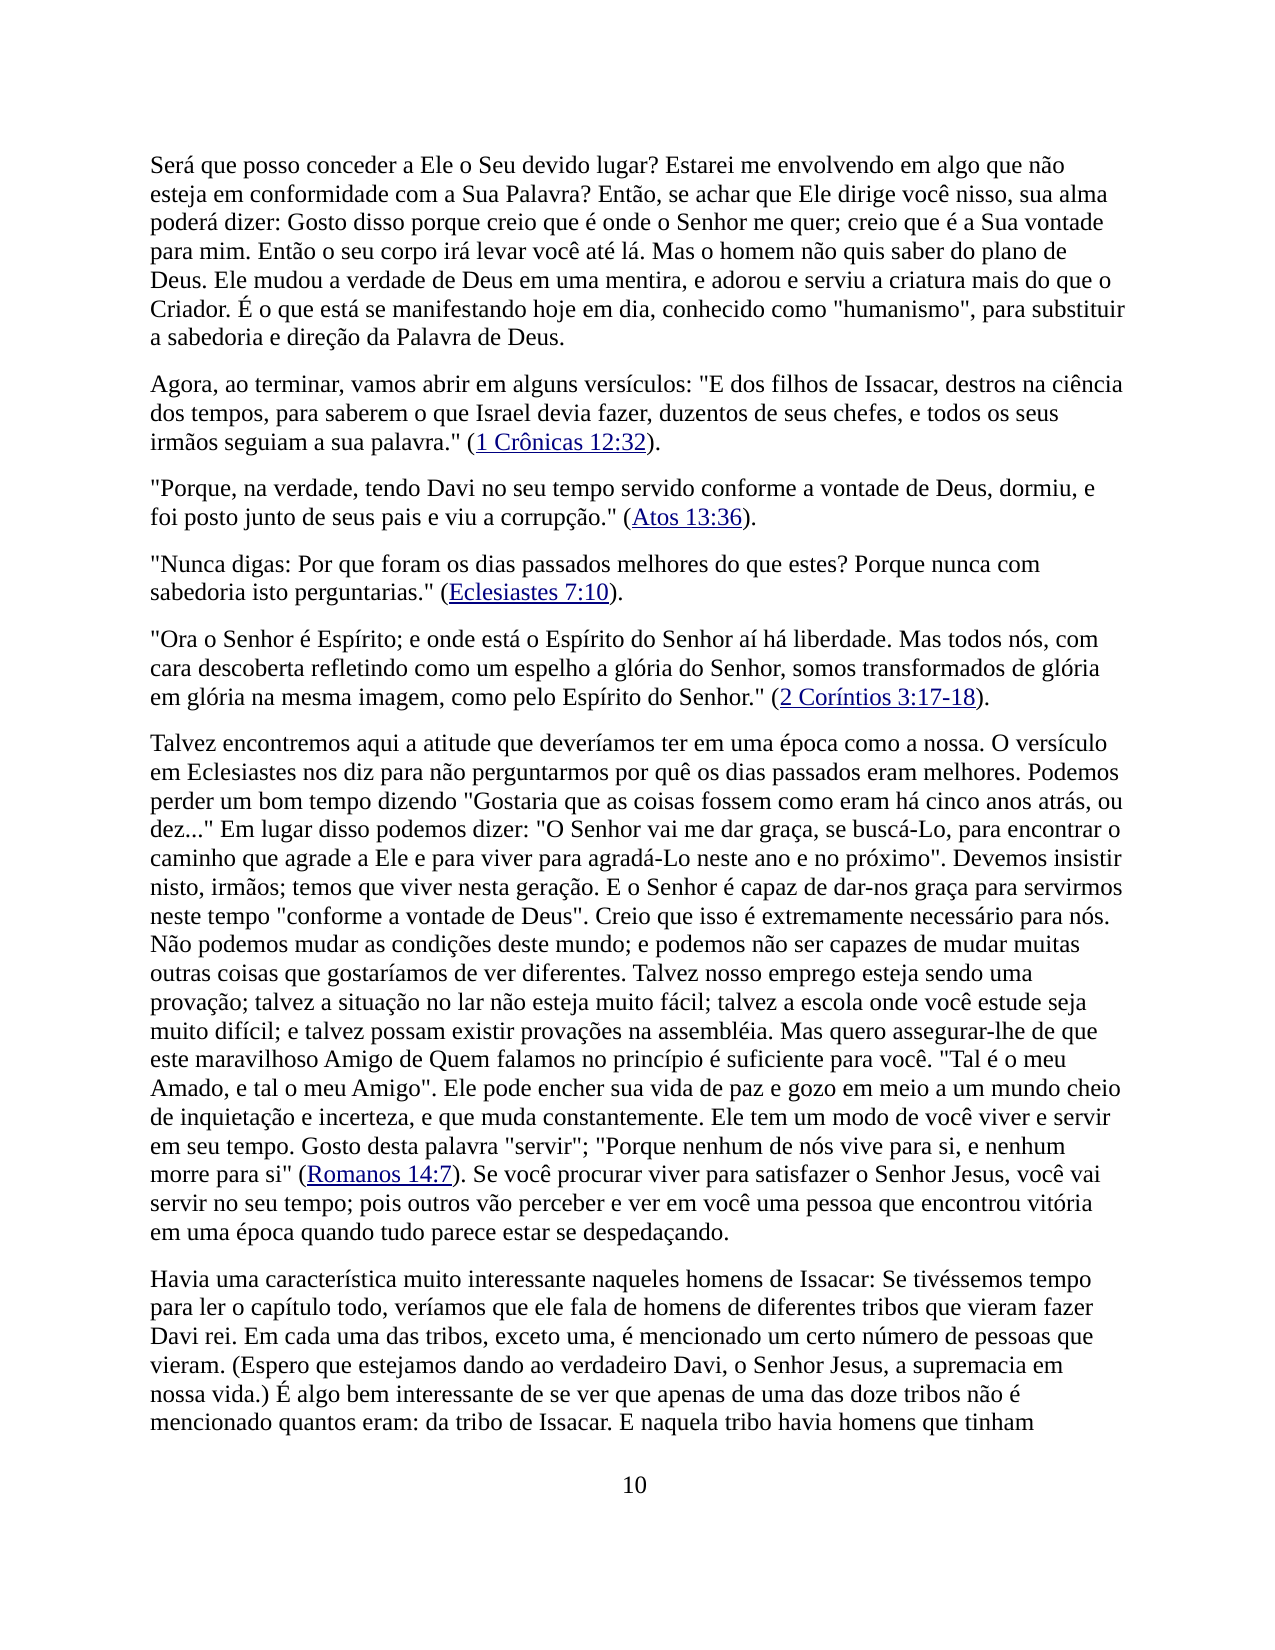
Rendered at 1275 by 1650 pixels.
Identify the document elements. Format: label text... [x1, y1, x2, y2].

text "Nunca digas: Por que foram os dias passados melhores do que estes? Porque nunca com sabedoria isto perguntarias." (Eclesiastes 7:10). [150, 549, 1125, 606]
text Será que posso conceder a Ele o Seu devido lugar? Estarei me envolvendo em algo que não esteja em conformidade com a Sua Palavra? Então, se achar que Ele dirige você nisso, sua alma poderá dizer: Gosto disso porque creio que é onde o Senhor me quer; creio que é a Sua vontade para mim. Então o seu corpo irá levar você até lá. Mas o homem não quis saber do plano de Deus. Ele mudou a verdade de Deus em uma mentira, e adorou e serviu a criatura mais do que o Criador. É o que está se manifestando hoje em dia, conhecido como "humanismo", para substituir a sabedoria e direção da Palavra de Deus. [150, 150, 1125, 351]
text Agora, ao terminar, vamos abrir em alguns versículos: "E dos filhos de Issacar, destros na ciência dos tempos, para saberem o que Israel devia fazer, duzentos de seus chefes, e todos os seus irmãos seguiam a sua palavra." (1 Crônicas 12:32). [150, 369, 1125, 455]
text Talvez encontremos aqui a atitude que deveríamos ter em uma época como a nossa. O versículo em Eclesiastes nos diz para não perguntarmos por quê os dias passados eram melhores. Podemos perder um bom tempo dizendo "Gostaria que as coisas fossem como eram há cinco anos atrás, ou dez..." Em lugar disso podemos dizer: "O Senhor vai me dar graça, se buscá-Lo, para encontrar o caminho que agrade a Ele e para viver para agradá-Lo neste ano e no próximo". Devemos insistir nisto, irmãos; temos que viver nesta geração. E o Senhor é capaz de dar-nos graça para servirmos neste tempo "conforme a vontade de Deus". Creio que isso é extremamente necessário para nós. Não podemos mudar as condições deste mundo; e podemos não ser capazes de mudar muitas outras coisas que gostaríamos de ver diferentes. Talvez nosso emprego esteja sendo uma provação; talvez a situação no lar não esteja muito fácil; talvez a escola onde você estude seja muito difícil; e talvez possam existir provações na assembléia. Mas quero assegurar-lhe de que este maravilhoso Amigo de Quem falamos no princípio é suficiente para você. "Tal é o meu Amado, e tal o meu Amigo". Ele pode encher sua vida de paz e gozo em meio a um mundo cheio de inquietação e incerteza, e que muda constantemente. Ele tem um modo de você viver e servir em seu tempo. Gosto desta palavra "servir"; "Porque nenhum de nós vive para si, e nenhum morre para si" (Romanos 14:7). Se você procurar viver para satisfazer o Senhor Jesus, você vai servir no seu tempo; pois outros vão perceber e ver em você uma pessoa que encontrou vitória em uma época quando tudo parece estar se despedaçando. [150, 728, 1125, 1246]
text Havia uma característica muito interessante naqueles homens de Issacar: Se tivéssemos tempo para ler o capítulo todo, veríamos que ele fala de homens de diferentes tribos que vieram fazer Davi rei. Em cada uma das tribos, exceto uma, é mencionado um certo número de pessoas que vieram. (Espero que estejamos dando ao verdadeiro Davi, o Senhor Jesus, a supremacia em nossa vida.) É algo bem interessante de se ver que apenas de uma das doze tribos não é mencionado quantos eram: da tribo de Issacar. E naquela tribo havia homens que tinham [150, 1264, 1125, 1436]
text "Porque, na verdade, tendo Davi no seu tempo servido conforme a vontade de Deus, dormiu, e foi posto junto de seus pais e viu a corrupção." (Atos 13:36). [150, 473, 1125, 531]
text "Ora o Senhor é Espírito; e onde está o Espírito do Senhor aí há liberdade. Mas todos nós, com cara descoberta refletindo como um espelho a glória do Senhor, somos transformados de glória em glória na mesma imagem, como pelo Espírito do Senhor." (2 Coríntios 3:17-18). [150, 624, 1125, 710]
